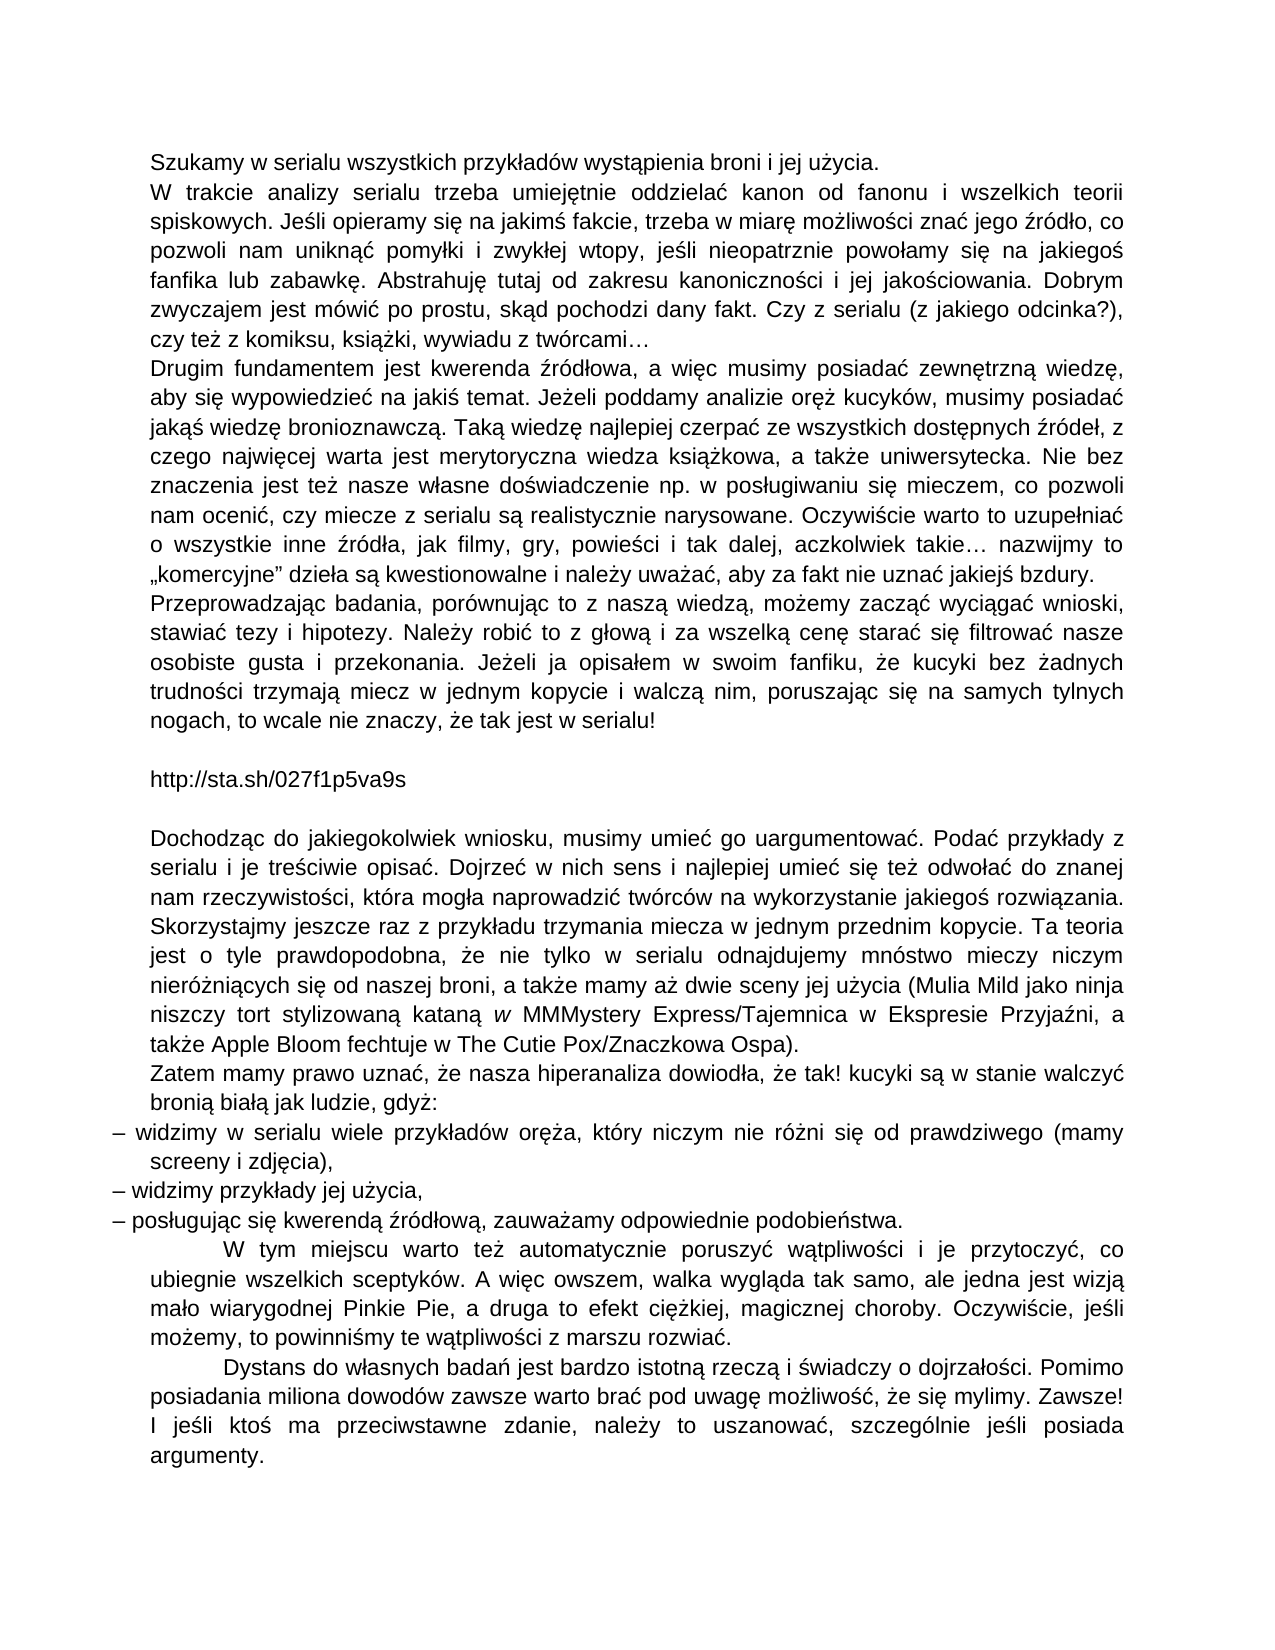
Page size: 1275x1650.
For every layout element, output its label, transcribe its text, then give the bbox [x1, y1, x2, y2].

text – widzimy w serialu wiele przykładów oręża, który niczym nie różni się od prawdziwego (mamy screeny i zdjęcia), [112, 1119, 1125, 1174]
text Zatem mamy prawo uznać, że nasza hiperanaliza dowiodła, że tak! kucyki są w stanie walczyć bronią białą jak ludzie, gdyż: [150, 1061, 1125, 1116]
text W trakcie analizy serialu trzeba umiejętnie oddzielać kanon od fanonu i wszelkich teorii spiskowych. Jeśli opieramy się na jakimś fakcie, trzeba w miarę możliwości znać jego źródło, co pozwoli nam uniknąć pomyłki i zwykłej wtopy, jeśli nieopatrznie powołamy się na jakiegoś fanfika lub zabawkę. Abstrahuję tutaj od zakresu kanoniczności i jej jakościowania. Dobrym zwyczajem jest mówić po prostu, skąd pochodzi dany fakt. Czy z serialu (z jakiego odcinka?), czy też z komiksu, książki, wywiadu z twórcami… [150, 179, 1125, 352]
text Dystans do własnych badań jest bardzo istotną rzeczą i świadczy o dojrzałości. Pomimo posiadania miliona dowodów zawsze warto brać pod uwagę możliwość, że się mylimy. Zawsze! I jeśli ktoś ma przeciwstawne zdanie, należy to uszanować, szczególnie jeśli posiada argumenty. [150, 1354, 1125, 1468]
text Szukamy w serialu wszystkich przykładów wystąpienia broni i jej użycia. [150, 150, 1125, 176]
text W tym miejscu warto też automatycznie poruszyć wątpliwości i je przytoczyć, co ubiegnie wszelkich sceptyków. A więc owszem, walka wygląda tak samo, ale jedna jest wizją mało wiarygodnej Pinkie Pie, a druga to efekt ciężkiej, magicznej choroby. Oczywiście, jeśli możemy, to powinniśmy te wątpliwości z marszu rozwiać. [150, 1237, 1125, 1351]
text http://sta.sh/027f1p5va9s [150, 767, 1125, 792]
text Drugim fundamentem jest kwerenda źródłowa, a więc musimy posiadać zewnętrzną wiedzę, aby się wypowiedzieć na jakiś temat. Jeżeli poddamy analizie oręż kucyków, musimy posiadać jakąś wiedzę bronioznawczą. Taką wiedzę najlepiej czerpać ze wszystkich dostępnych źródeł, z czego najwięcej warta jest merytoryczna wiedza książkowa, a także uniwersytecka. Nie bez znaczenia jest też nasze własne doświadczenie np. w posługiwaniu się mieczem, co pozwoli nam ocenić, czy miecze z serialu są realistycznie narysowane. Oczywiście warto to uzupełniać o wszystkie inne źródła, jak filmy, gry, powieści i tak dalej, aczkolwiek takie… nazwijmy to „komercyjne” dzieła są kwestionowalne i należy uważać, aby za fakt nie uznać jakiejś bzdury. [150, 356, 1125, 587]
text Dochodząc do jakiegokolwiek wniosku, musimy umieć go uargumentować. Podać przykłady z serialu i je treściwie opisać. Dojrzeć w nich sens i najlepiej umieć się też odwołać do znanej nam rzeczywistości, która mogła naprowadzić twórców na wykorzystanie jakiegoś rozwiązania. Skorzystajmy jeszcze raz z przykładu trzymania miecza w jednym przednim kopycie. Ta teoria jest o tyle prawdopodobna, że nie tylko w serialu odnajdujemy mnóstwo mieczy niczym nieróżniących się od naszej broni, a także mamy aż dwie sceny jej użycia (Mulia Mild jako ninja niszczy tort stylizowaną kataną w MMMystery Express/Tajemnica w Ekspresie Przyjaźni, a także Apple Bloom fechtuje w The Cutie Pox/Znaczkowa Ospa). [150, 826, 1125, 1057]
text – posługując się kwerendą źródłową, zauważamy odpowiednie podobieństwa. [112, 1207, 1125, 1233]
text – widzimy przykłady jej użycia, [112, 1178, 1125, 1204]
text Przeprowadzając badania, porównując to z naszą wiedzą, możemy zacząć wyciągać wnioski, stawiać tezy i hipotezy. Należy robić to z głową i za wszelką cenę starać się filtrować nasze osobiste gusta i przekonania. Jeżeli ja opisałem w swoim fanfiku, że kucyki bez żadnych trudności trzymają miecz w jednym kopycie i walczą nim, poruszając się na samych tylnych nogach, to wcale nie znaczy, że tak jest w serialu! [150, 591, 1125, 734]
